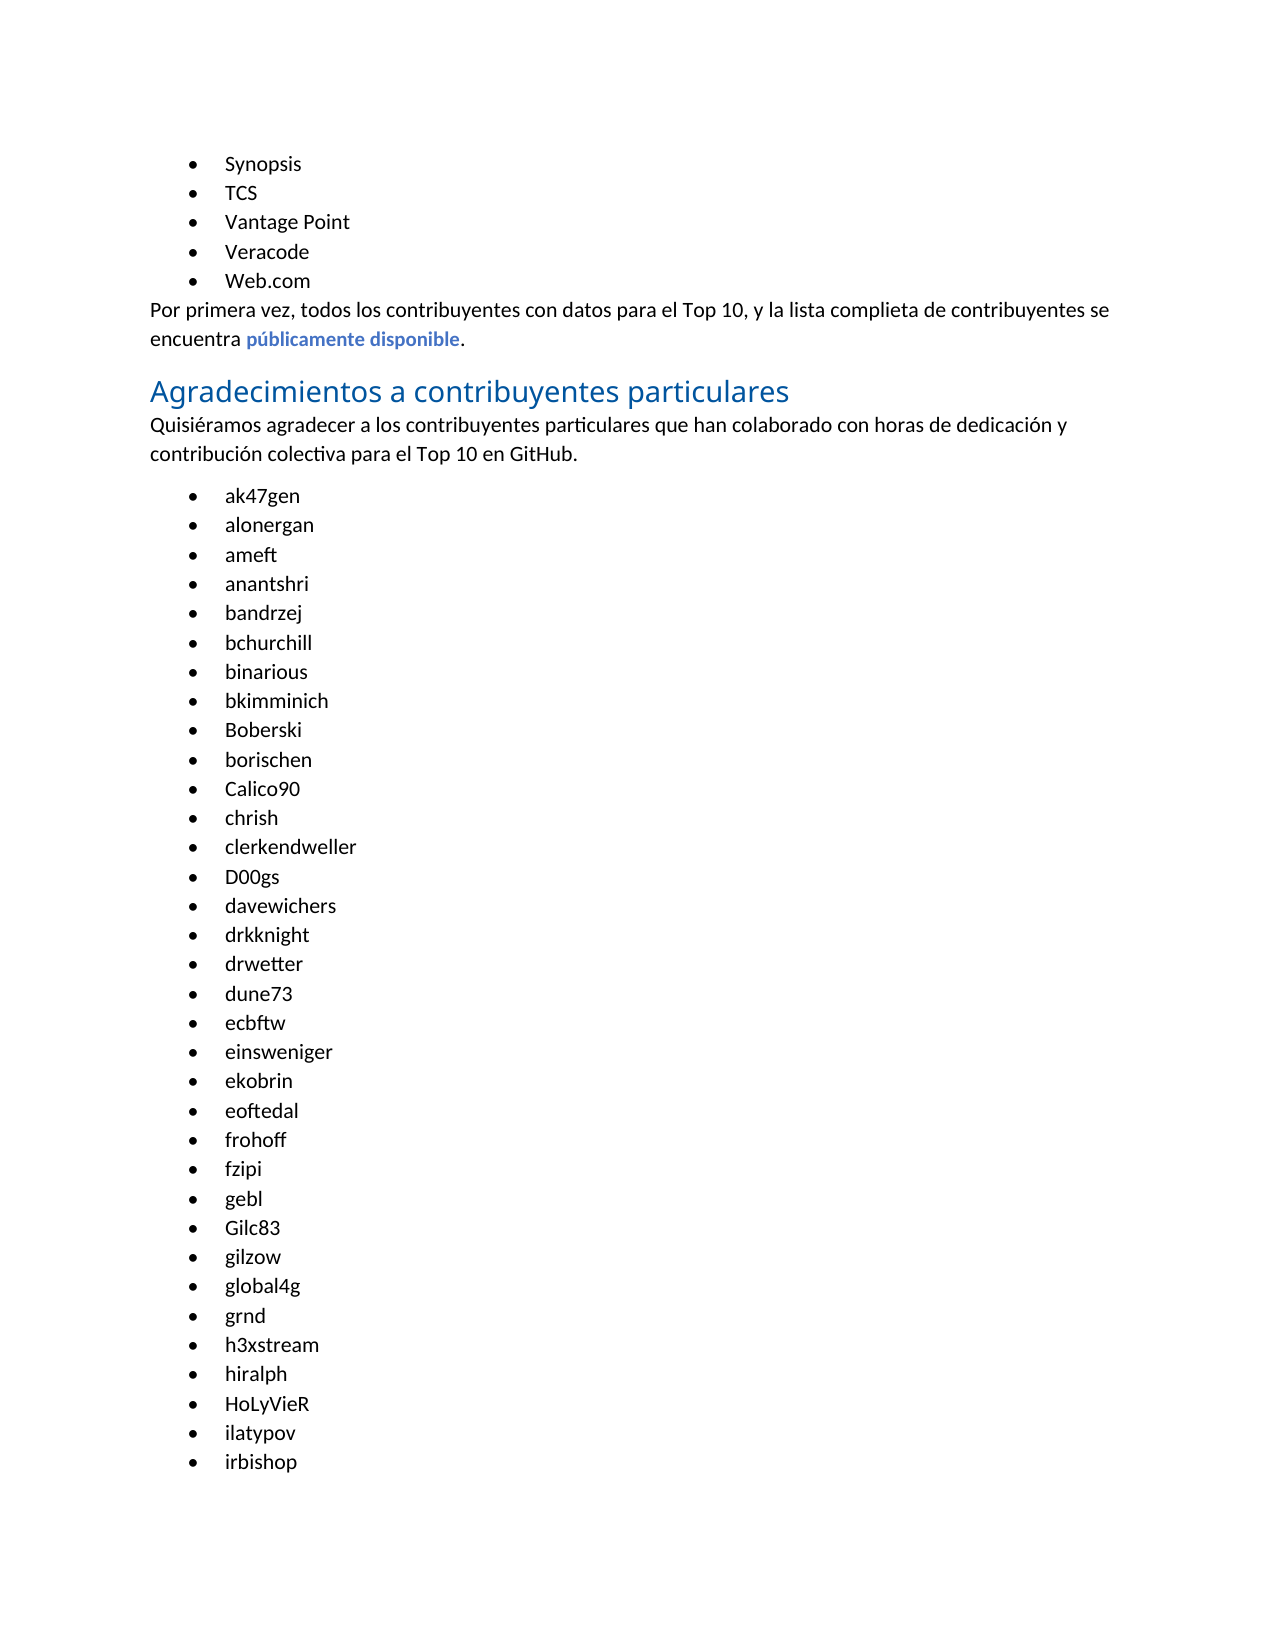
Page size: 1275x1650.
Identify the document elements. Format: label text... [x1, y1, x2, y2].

list Veracode [187, 238, 1125, 264]
list borischen [187, 746, 1125, 772]
text Por primera vez, todos los contribuyentes con datos para el Top 10, y la lista complieta de contribuyentes se encuentra públicamente disponible. [150, 296, 1125, 352]
list bandrzej [187, 599, 1125, 626]
list eoftedal [187, 1097, 1125, 1124]
text Quisiéramos agradecer a los contribuyentes particulares que han colaborado con horas de dedicación y contribución colectiva para el Top 10 en GitHub. [150, 411, 1125, 467]
list drwetter [187, 951, 1125, 977]
list global4g [187, 1273, 1125, 1299]
list irbishop [187, 1448, 1125, 1475]
list alonergan [187, 512, 1125, 538]
list ameft [187, 541, 1125, 567]
list fzipi [187, 1156, 1125, 1182]
list clerkendweller [187, 833, 1125, 860]
list Vantage Point [187, 208, 1125, 235]
list anantshri [187, 570, 1125, 597]
list D00gs [187, 863, 1125, 889]
list ak47gen [187, 482, 1125, 509]
list gilzow [187, 1243, 1125, 1270]
list ecbftw [187, 1009, 1125, 1036]
list Gilc83 [187, 1214, 1125, 1241]
list dune73 [187, 980, 1125, 1007]
list TCS [187, 179, 1125, 206]
list frohoff [187, 1126, 1125, 1153]
list gebl [187, 1185, 1125, 1211]
list hiralph [187, 1360, 1125, 1387]
subtitle Agradecimientos a contribuyentes particulares [150, 372, 1125, 411]
list h3xstream [187, 1331, 1125, 1358]
list HoLyVieR [187, 1390, 1125, 1416]
list binarious [187, 658, 1125, 684]
list einsweniger [187, 1038, 1125, 1065]
list bchurchill [187, 629, 1125, 655]
list Calico90 [187, 775, 1125, 802]
list chrish [187, 804, 1125, 831]
list drkknight [187, 921, 1125, 948]
list ilatypov [187, 1419, 1125, 1446]
list grnd [187, 1302, 1125, 1328]
list bkimminich [187, 687, 1125, 714]
list Boberski [187, 716, 1125, 743]
list Synopsis [187, 150, 1125, 177]
list davewichers [187, 892, 1125, 919]
list Web.com [187, 267, 1125, 294]
list ekobrin [187, 1068, 1125, 1094]
